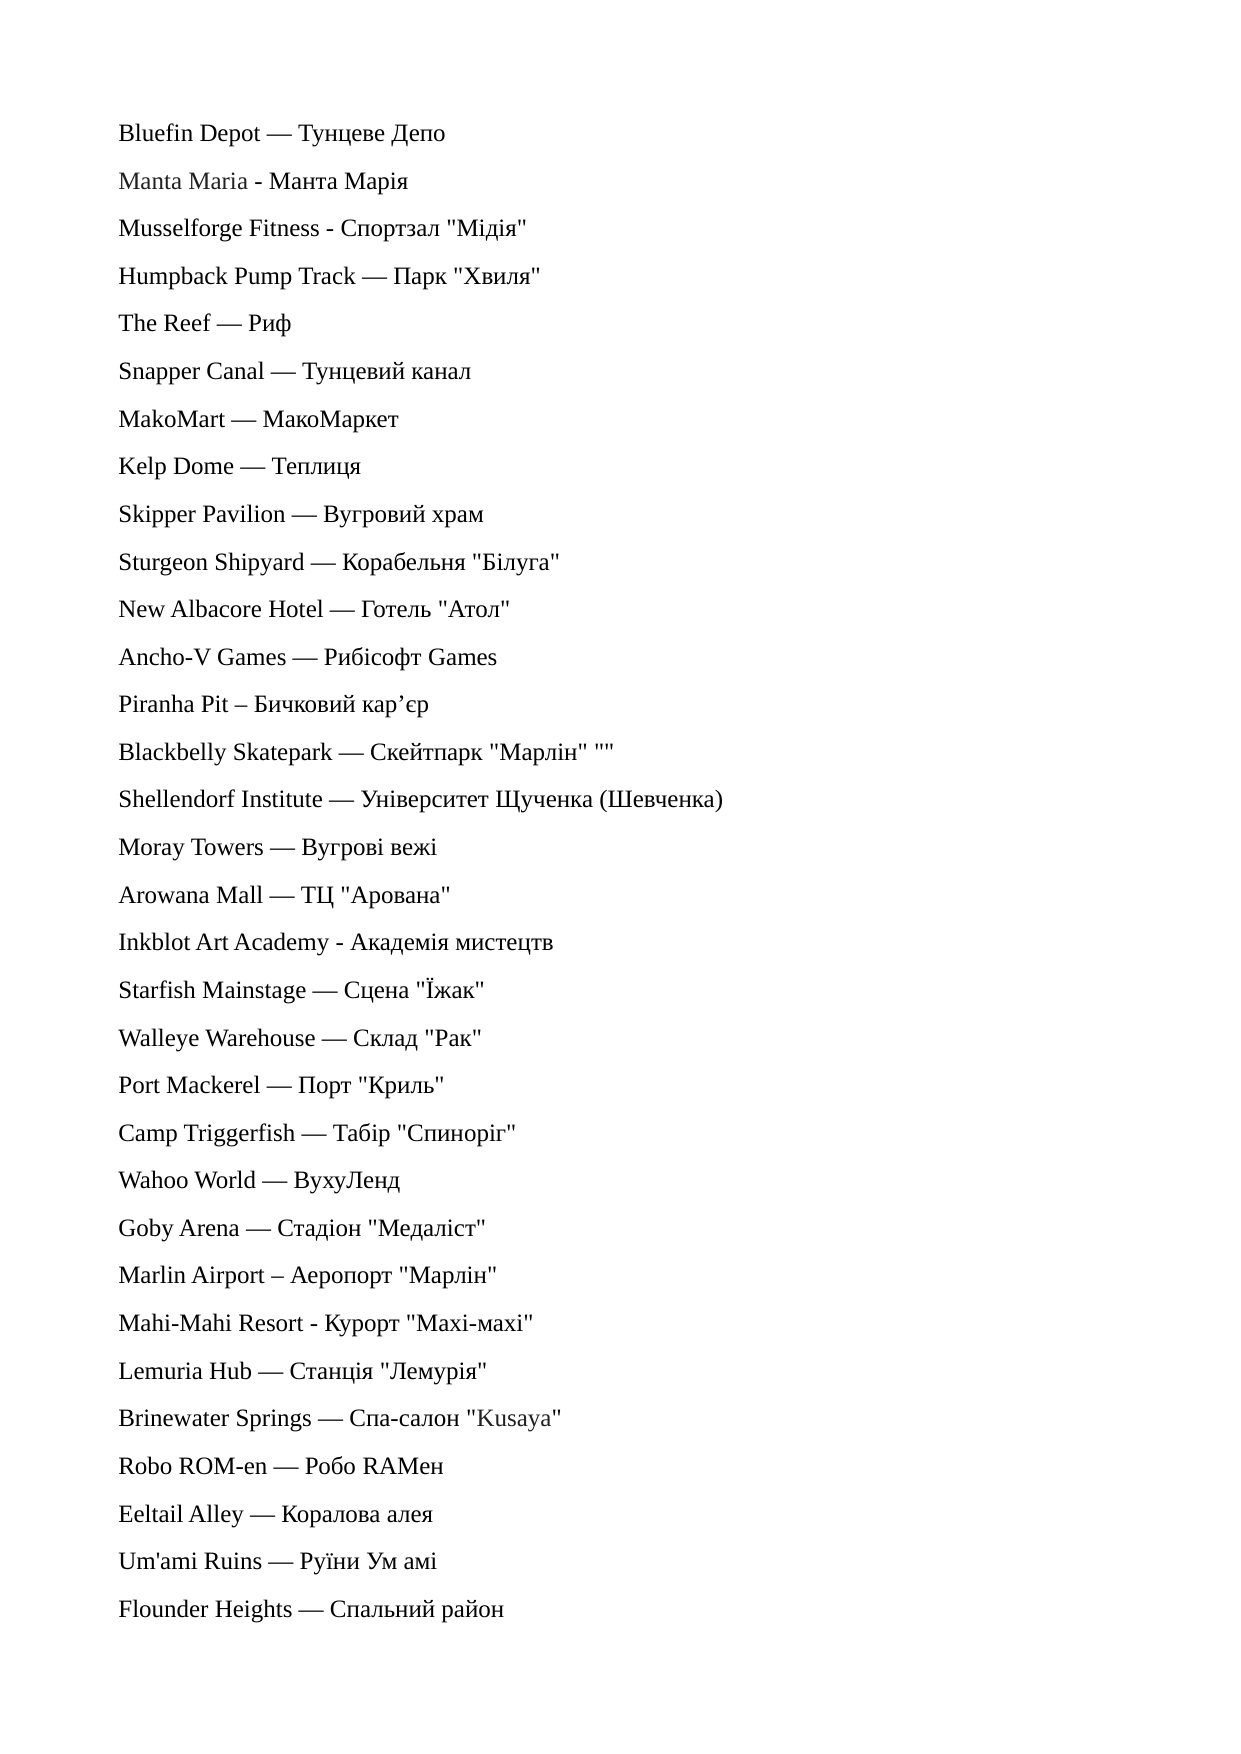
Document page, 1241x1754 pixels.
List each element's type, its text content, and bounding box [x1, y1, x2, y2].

text New Albacore Hotel — Готель "Атол" [118, 594, 1122, 623]
text Walleye Warehouse — Склад "Рак" [118, 1023, 1122, 1051]
text Sturgeon Shipyard — Корабельня "Білуга" [118, 547, 1122, 575]
text Starfish Mainstage — Сцена "Їжак" [118, 975, 1122, 1004]
text Bluefin Depot — Тунцеве Депо [118, 118, 1122, 147]
text Inkblot Art Academy - Академія мистецтв [118, 927, 1122, 956]
text Manta Maria - Манта Марія [118, 166, 1122, 194]
text Wahoo World — ВухуЛенд [118, 1165, 1122, 1194]
text Brinewater Springs — Спа-салон "Kusaya" [118, 1403, 1122, 1432]
text Skipper Pavilion — Вугровий храм [118, 499, 1122, 528]
text Moray Towers — Вугрові вежі [118, 832, 1122, 861]
text Snapper Canal — Тунцевий канал [118, 356, 1122, 385]
text Mahi-Mahi Resort - Курорт "Махі-махі" [118, 1308, 1122, 1337]
text Humpback Pump Track — Парк "Хвиля" [118, 261, 1122, 290]
text Lemuria Hub — Станція "Лемурія" [118, 1356, 1122, 1384]
text Ancho-V Games — Рибісофт Games [118, 642, 1122, 671]
text Shellendorf Institute — Університет Щученка (Шевченка) [118, 784, 1122, 813]
text Robo ROM-en — Робо RAMен [118, 1451, 1122, 1480]
text Musselforge Fitness - Спортзал "Мідія" [118, 213, 1122, 242]
text Port Mackerel — Порт "Криль" [118, 1070, 1122, 1099]
text Marlin Airport – Аеропорт "Марлін" [118, 1261, 1122, 1289]
text Flounder Heights — Спальний район [118, 1594, 1122, 1623]
text Camp Triggerfish — Табір "Спиноріг" [118, 1118, 1122, 1147]
text Piranha Pit – Бичковий кар’єр [118, 689, 1122, 718]
text Blackbelly Skatepark — Скейтпарк "Марлін" "" [118, 737, 1122, 766]
text Goby Arena — Стадіон "Медаліст" [118, 1213, 1122, 1242]
text The Reef — Риф [118, 308, 1122, 337]
text MakoMart — МакоМаркет [118, 404, 1122, 432]
text Arowana Mall — ТЦ "Арована" [118, 880, 1122, 908]
text Eeltail Alley — Коралова алея [118, 1499, 1122, 1527]
text Kelp Dome — Теплиця [118, 451, 1122, 480]
text Um'ami Ruins — Руїни Ум амі [118, 1546, 1122, 1575]
